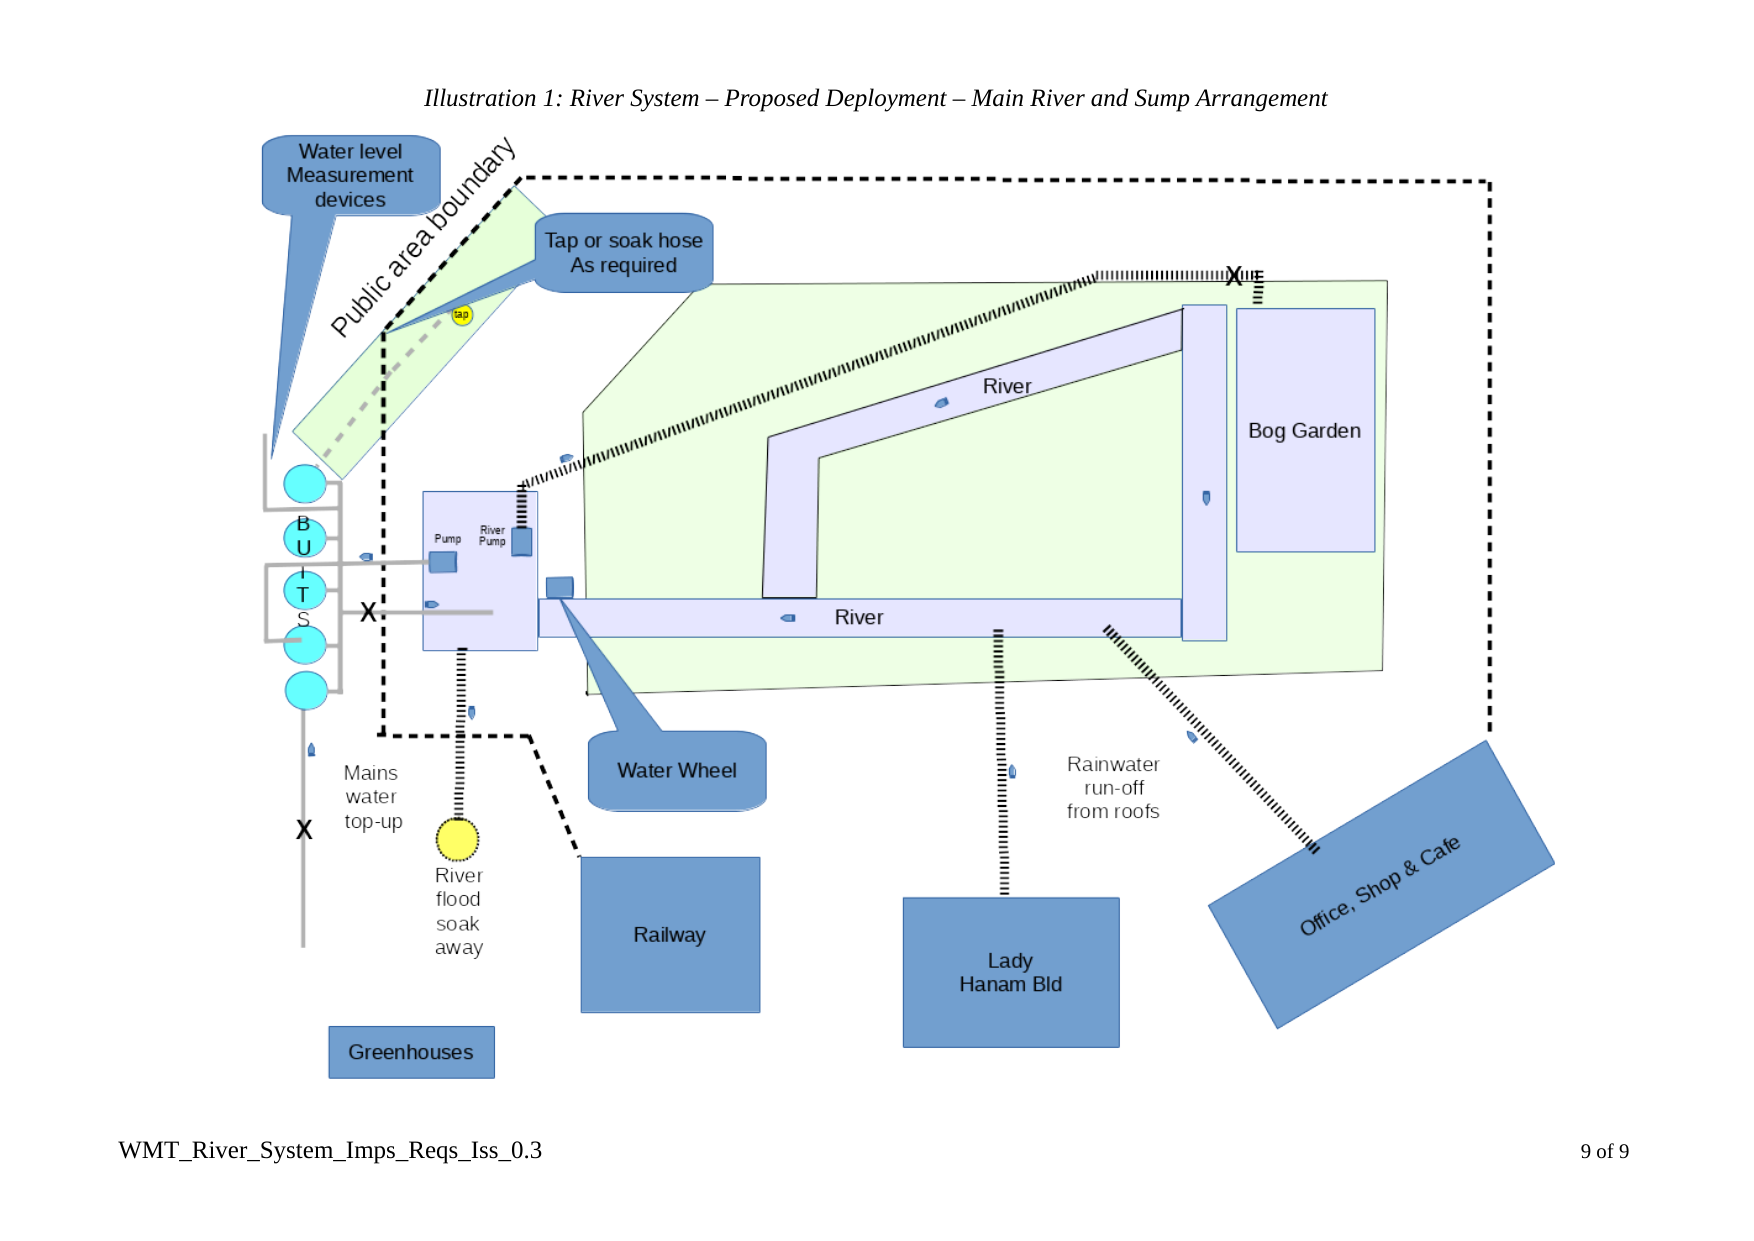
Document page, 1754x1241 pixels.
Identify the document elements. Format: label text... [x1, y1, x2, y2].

picture [199, 124, 1555, 1084]
text Illustration 1: River System – Proposed Deployment – Main River and Sump Arrangement [118, 83, 1636, 112]
